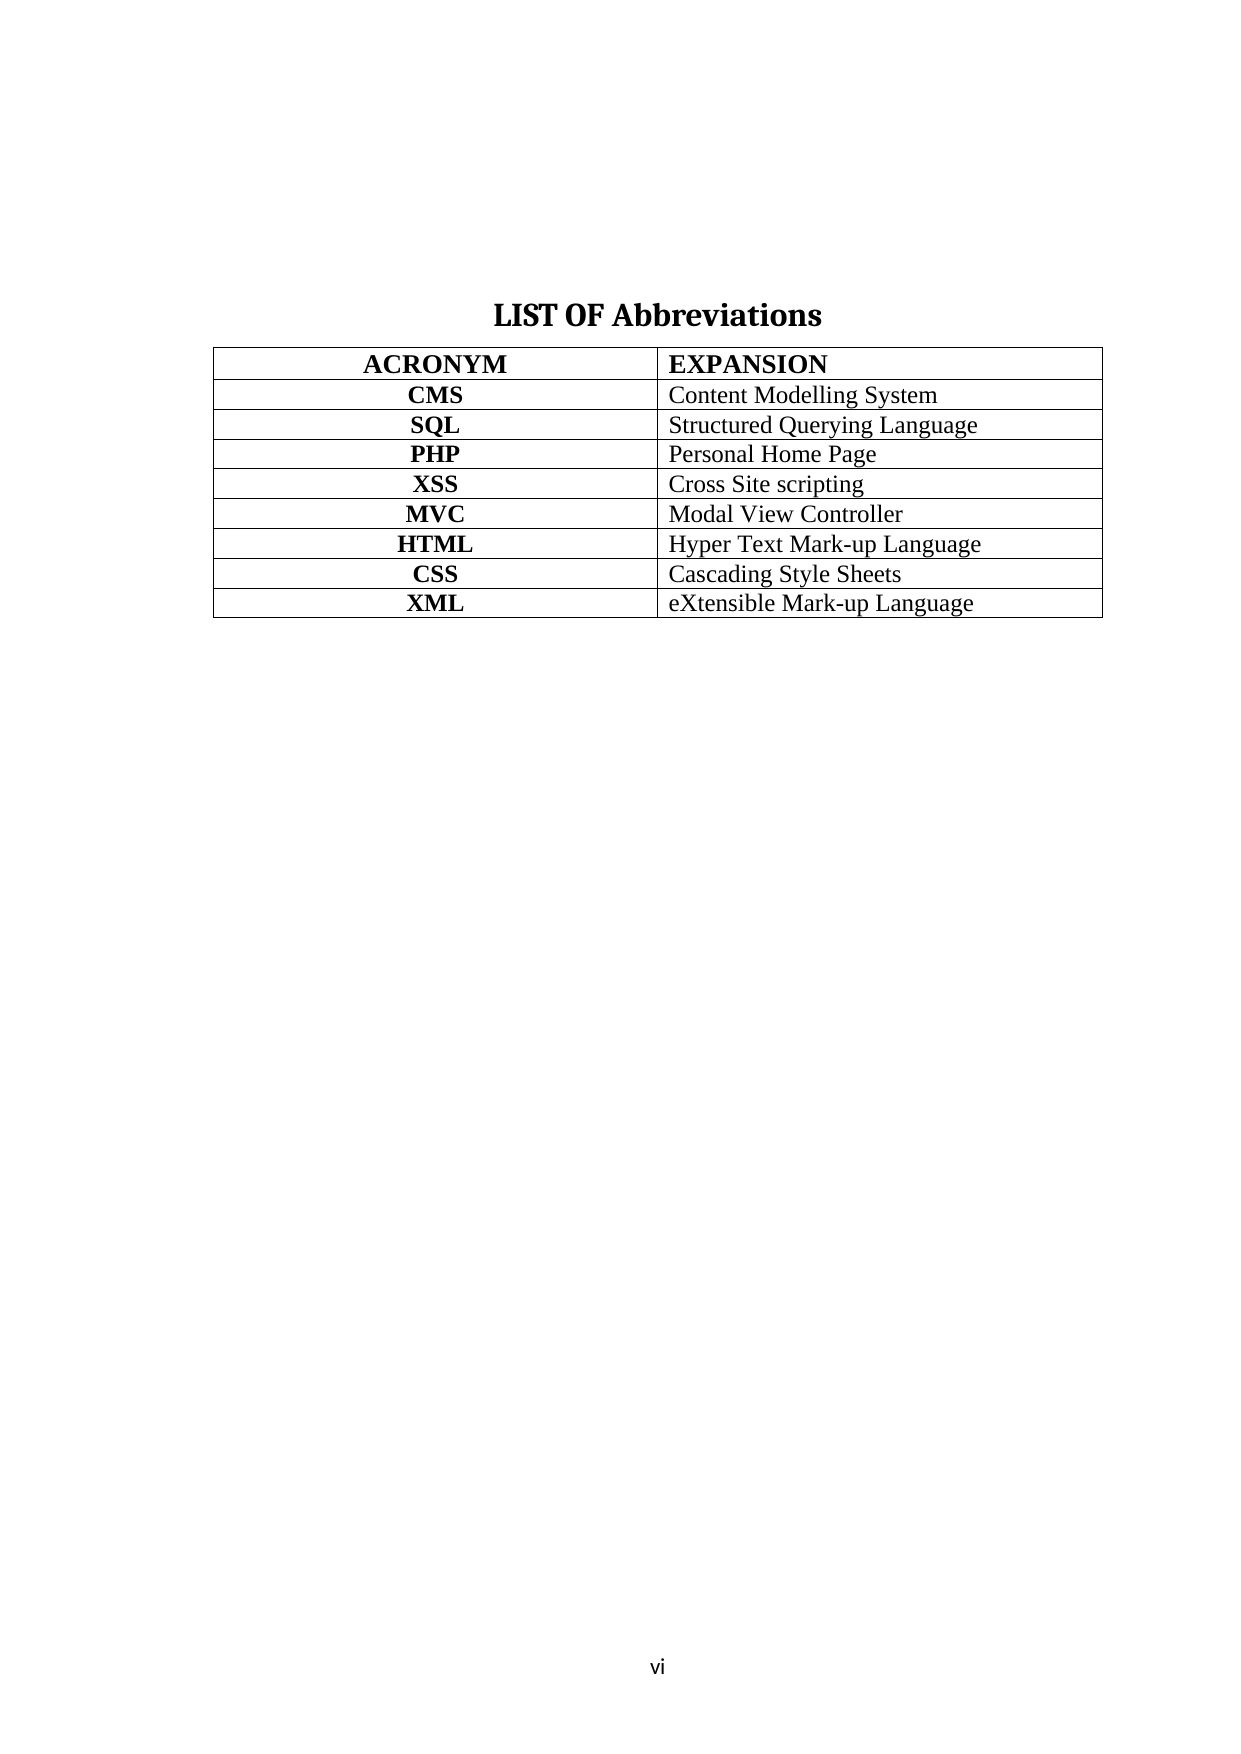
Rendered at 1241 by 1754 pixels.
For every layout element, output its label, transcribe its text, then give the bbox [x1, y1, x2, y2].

table_cell Structured Querying Language [658, 410, 1102, 438]
table_cell MVC [214, 499, 657, 528]
table_cell PHP [214, 440, 657, 468]
table_cell XSS [214, 469, 657, 498]
table_cell Content Modelling System [658, 380, 1102, 409]
table_cell Cascading Style Sheets [658, 559, 1102, 587]
table_header EXPANSION [658, 348, 1102, 379]
table_cell Cross Site scripting [658, 469, 1102, 498]
table_cell Hyper Text Mark-up Language [658, 529, 1102, 558]
table_cell HTML [214, 529, 657, 558]
table_cell eXtensible Mark-up Language [658, 589, 1102, 617]
table_cell Modal View Controller [658, 499, 1102, 528]
table_cell CSS [214, 559, 657, 587]
table_header ACRONYM [214, 348, 657, 379]
subtitle LIST OF Abbreviations [225, 296, 1090, 335]
table_cell SQL [214, 410, 657, 438]
table_cell Personal Home Page [658, 440, 1102, 468]
table_cell XML [214, 589, 657, 617]
table_cell CMS [214, 380, 657, 409]
